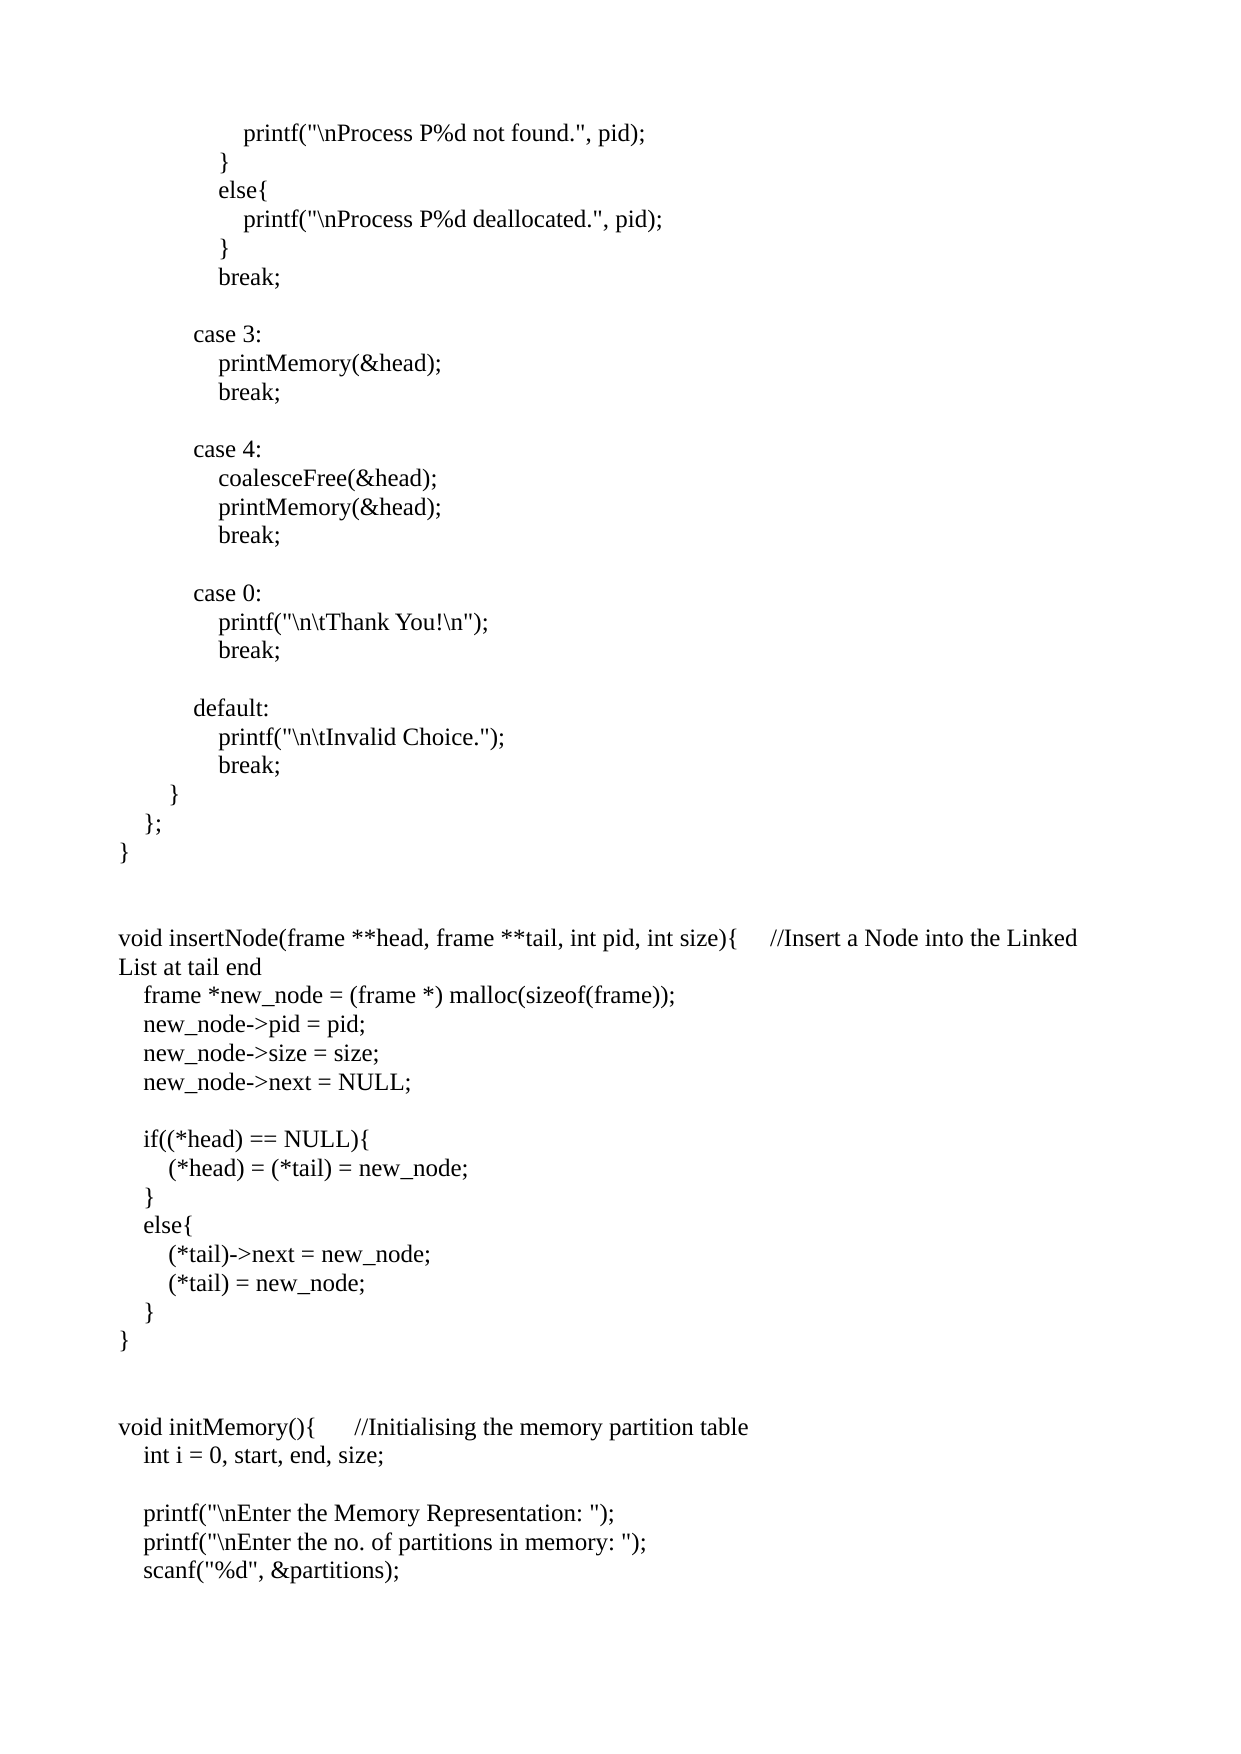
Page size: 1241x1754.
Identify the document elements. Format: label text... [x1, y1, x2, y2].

text break; [118, 377, 1122, 406]
text break; [118, 262, 1122, 291]
text } [118, 1297, 1122, 1326]
text new_node->next = NULL; [118, 1067, 1122, 1096]
text printf("\nEnter the Memory Representation: "); [118, 1498, 1122, 1527]
text default: [118, 693, 1122, 722]
text (*head) = (*tail) = new_node; [118, 1153, 1122, 1182]
text case 4: [118, 434, 1122, 463]
text else{ [118, 176, 1122, 204]
text frame *new_node = (frame *) malloc(sizeof(frame)); [118, 981, 1122, 1009]
text if((*head) == NULL){ [118, 1124, 1122, 1153]
text void insertNode(frame **head, frame **tail, int pid, int size){ //Insert a Node into the Linked List at tail end [118, 923, 1122, 981]
text break; [118, 636, 1122, 664]
text printf("\n\tThank You!\n"); [118, 607, 1122, 636]
text new_node->size = size; [118, 1038, 1122, 1067]
text } [118, 837, 1122, 866]
text printMemory(&head); [118, 492, 1122, 521]
text printf("\nProcess P%d not found.", pid); [118, 118, 1122, 147]
text (*tail)->next = new_node; [118, 1239, 1122, 1268]
text scanf("%d", &partitions); [118, 1556, 1122, 1584]
text break; [118, 751, 1122, 779]
text case 3: [118, 319, 1122, 348]
text } [118, 233, 1122, 262]
text break; [118, 521, 1122, 549]
text }; [118, 808, 1122, 837]
text printf("\nProcess P%d deallocated.", pid); [118, 204, 1122, 233]
text (*tail) = new_node; [118, 1268, 1122, 1297]
text } [118, 1326, 1122, 1354]
text else{ [118, 1211, 1122, 1239]
text } [118, 1182, 1122, 1211]
text } [118, 779, 1122, 808]
text } [118, 147, 1122, 176]
text int i = 0, start, end, size; [118, 1441, 1122, 1469]
text void initMemory(){ //Initialising the memory partition table [118, 1412, 1122, 1441]
text printf("\nEnter the no. of partitions in memory: "); [118, 1527, 1122, 1556]
text printMemory(&head); [118, 348, 1122, 377]
text coalesceFree(&head); [118, 463, 1122, 492]
text case 0: [118, 578, 1122, 607]
text printf("\n\tInvalid Choice."); [118, 722, 1122, 751]
text new_node->pid = pid; [118, 1009, 1122, 1038]
